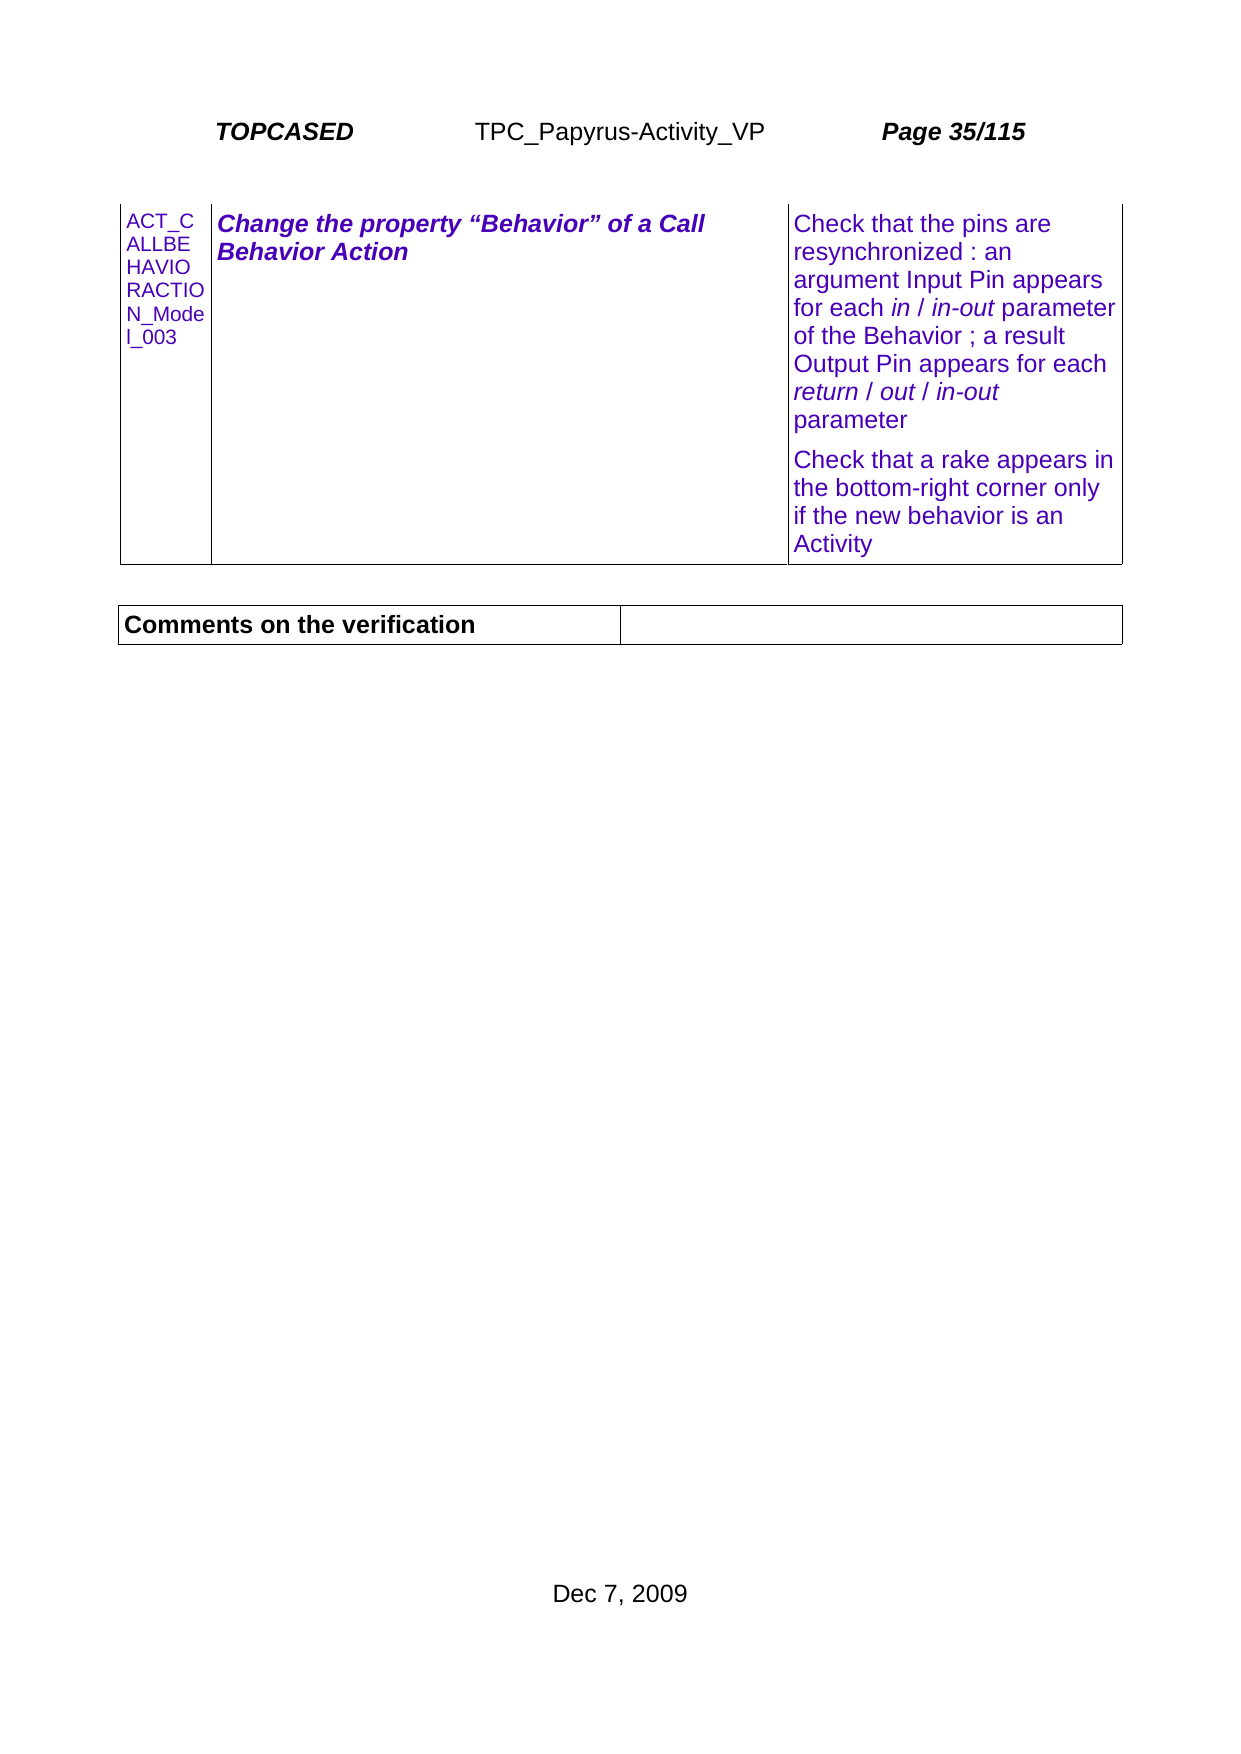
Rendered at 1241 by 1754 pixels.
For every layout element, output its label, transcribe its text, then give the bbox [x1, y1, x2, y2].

table_cell ACT_CALLBEHAVIORACTION_Model_003 [121, 204, 211, 564]
table_header Comments on the verification [119, 606, 620, 644]
table_cell Change the property “Behavior” of a Call Behavior Action [212, 204, 787, 564]
table_header [621, 606, 1122, 644]
table_cell Check that the pins are resynchronized : an argument Input Pin appears for each in / in-out parameter of the Behavior ; a result Output Pin appears for each return / out / in-out parameter Check that a rake appears in the bottom-right corner only if the new behavior is an Activity [789, 204, 1122, 564]
